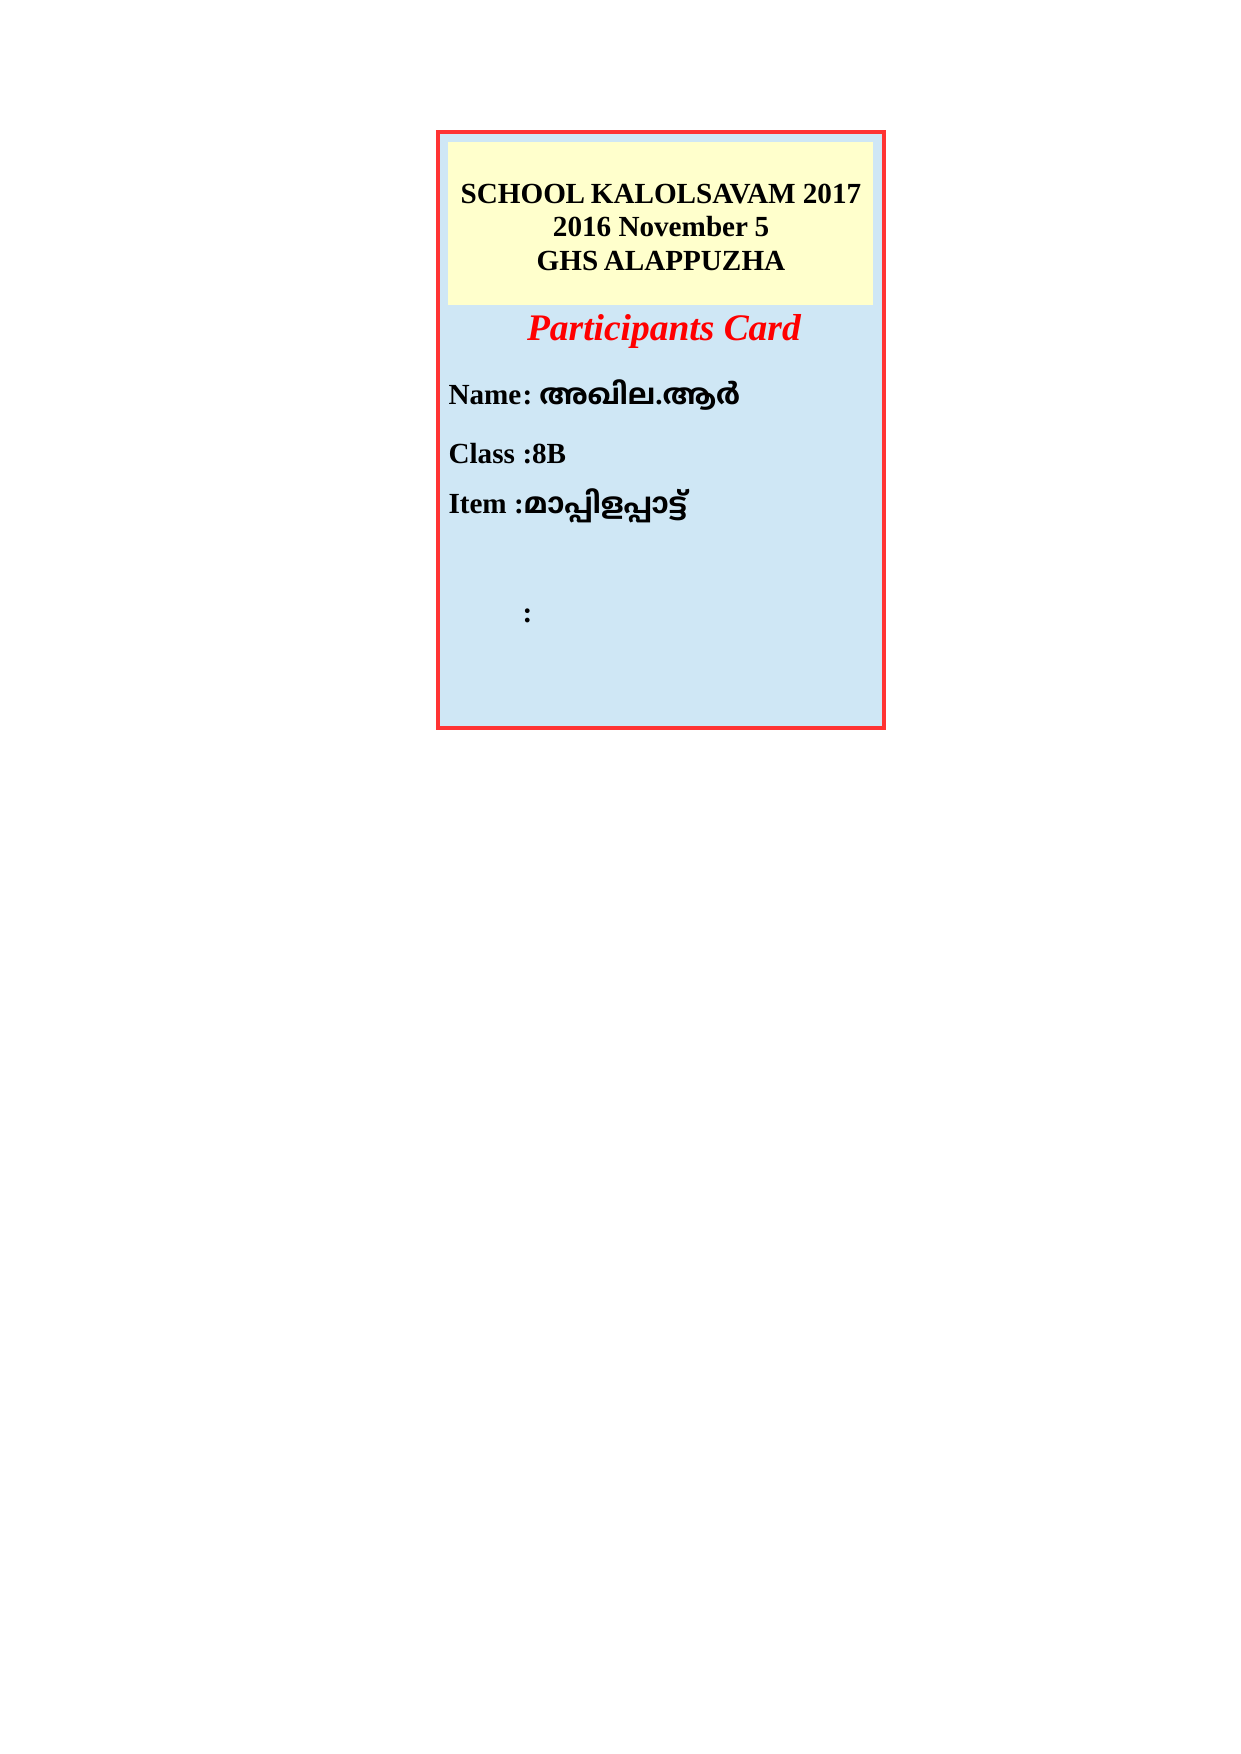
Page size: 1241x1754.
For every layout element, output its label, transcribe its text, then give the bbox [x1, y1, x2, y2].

text Participants Card [448, 305, 873, 348]
text 2016 November 5 [448, 209, 873, 243]
text Class :8B [448, 436, 873, 469]
text SCHOOL KALOLSAVAM 2017 [448, 176, 873, 209]
text : [448, 595, 873, 629]
text Name : അഖില.ആര്‍ [448, 377, 873, 416]
text ­ [118, 118, 1122, 147]
text GHS ALAPPUZHA [448, 243, 873, 277]
text Item :മാപ്പിളപ്പാട്ട് [448, 486, 873, 526]
